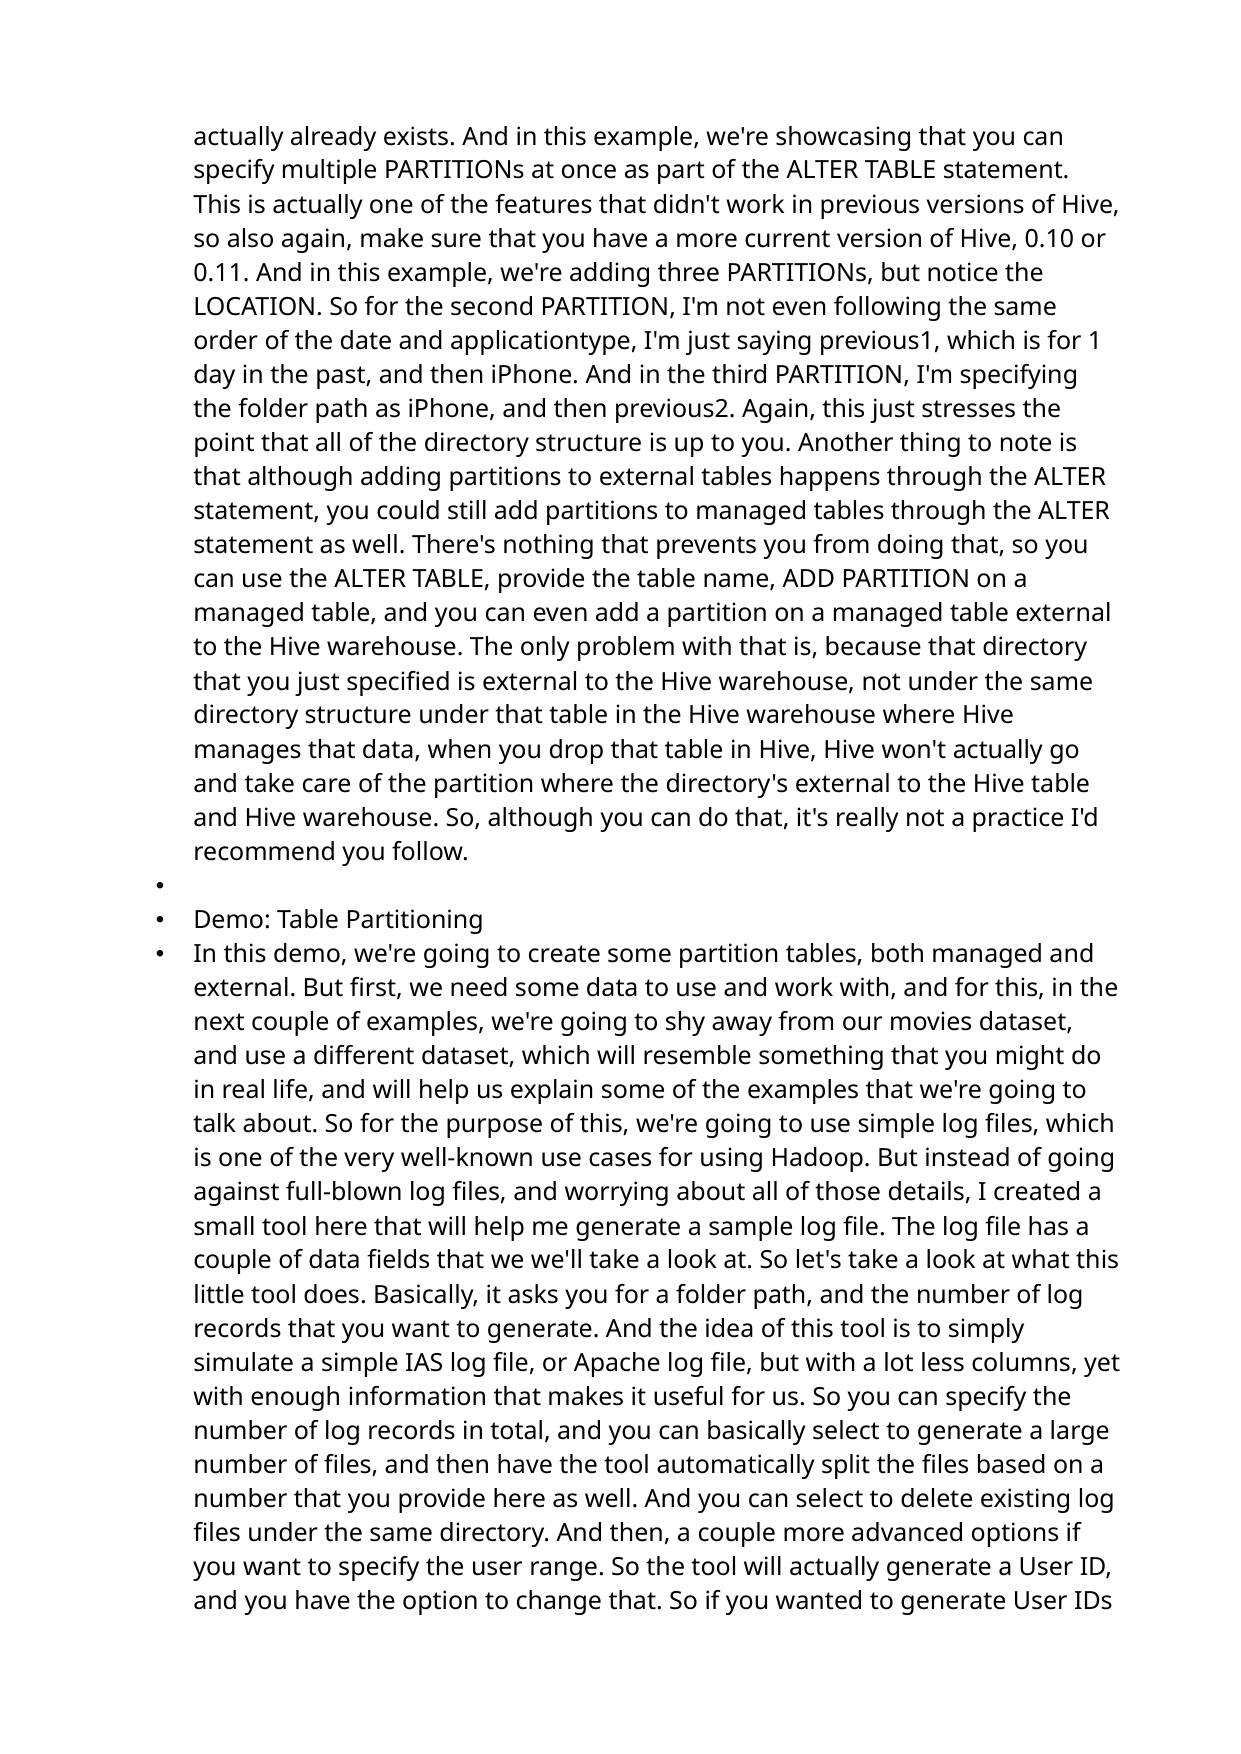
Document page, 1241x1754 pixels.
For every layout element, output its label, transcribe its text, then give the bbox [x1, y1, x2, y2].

list actually already exists. And in this example, we're showcasing that you can specify multiple PARTITIONs at once as part of the ALTER TABLE statement. This is actually one of the features that didn't work in previous versions of Hive, so also again, make sure that you have a more current version of Hive, 0.10 or 0.11. And in this example, we're adding three PARTITIONs, but notice the LOCATION. So for the second PARTITION, I'm not even following the same order of the date and applicationtype, I'm just saying previous1, which is for 1 day in the past, and then iPhone. And in the third PARTITION, I'm specifying the folder path as iPhone, and then previous2. Again, this just stresses the point that all of the directory structure is up to you. Another thing to note is that although adding partitions to external tables happens through the ALTER statement, you could still add partitions to managed tables through the ALTER statement as well. There's nothing that prevents you from doing that, so you can use the ALTER TABLE, provide the table name, ADD PARTITION on a managed table, and you can even add a partition on a managed table external to the Hive warehouse. The only problem with that is, because that directory that you just specified is external to the Hive warehouse, not under the same directory structure under that table in the Hive warehouse where Hive manages that data, when you drop that table in Hive, Hive won't actually go and take care of the partition where the directory's external to the Hive table and Hive warehouse. So, although you can do that, it's really not a practice I'd recommend you follow. [156, 118, 1122, 867]
list In this demo, we're going to create some partition tables, both managed and external. But first, we need some data to use and work with, and for this, in the next couple of examples, we're going to shy away from our movies dataset, and use a different dataset, which will resemble something that you might do in real life, and will help us explain some of the examples that we're going to talk about. So for the purpose of this, we're going to use simple log files, which is one of the very well-known use cases for using Hadoop. But instead of going against full-blown log files, and worrying about all of those details, I created a small tool here that will help me generate a sample log file. The log file has a couple of data fields that we we'll take a look at. So let's take a look at what this little tool does. Basically, it asks you for a folder path, and the number of log records that you want to generate. And the idea of this tool is to simply simulate a simple IAS log file, or Apache log file, but with a lot less columns, yet with enough information that makes it useful for us. So you can specify the number of log records in total, and you can basically select to generate a large number of files, and then have the tool automatically split the files based on a number that you provide here as well. And you can select to delete existing log files under the same directory. And then, a couple more advanced options if you want to specify the user range. So the tool will actually generate a User ID, and you have the option to change that. So if you wanted to generate User IDs [156, 936, 1122, 1617]
list Demo: Table Partitioning [156, 902, 1122, 936]
